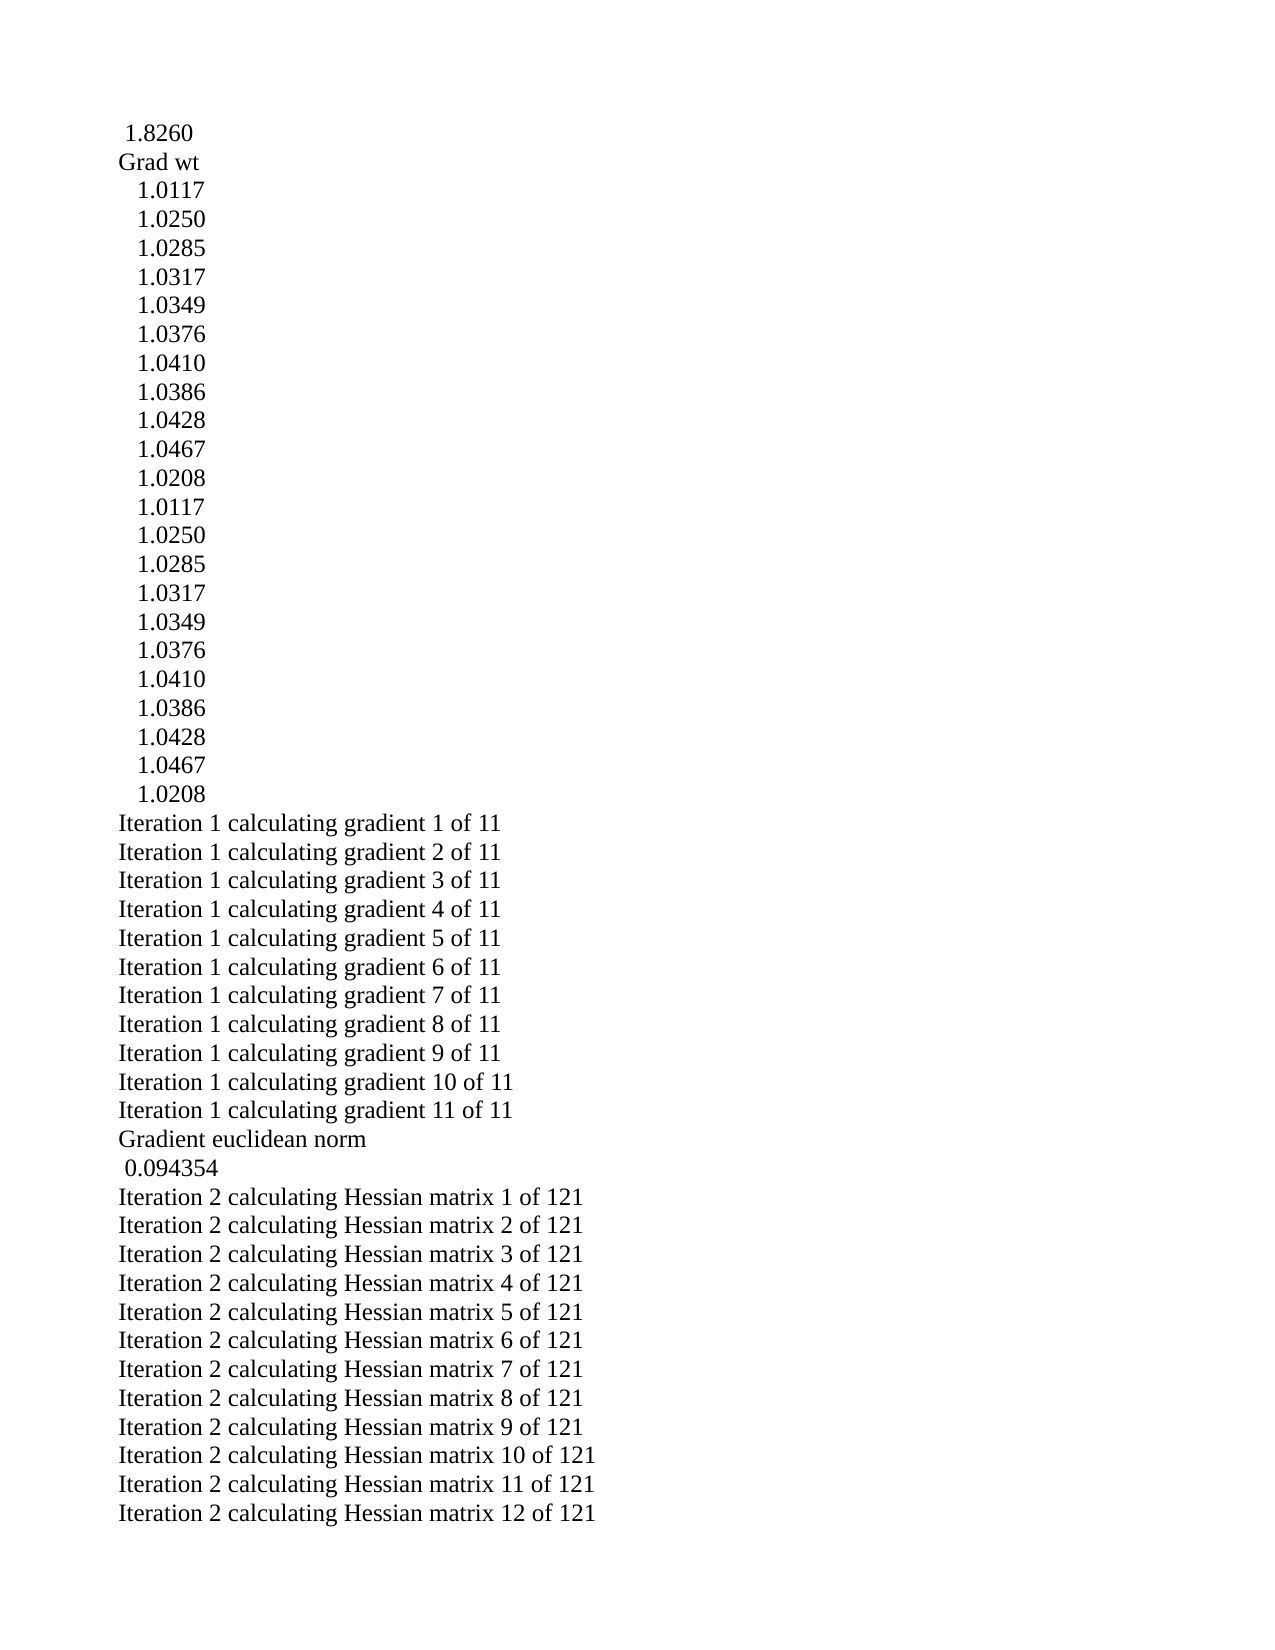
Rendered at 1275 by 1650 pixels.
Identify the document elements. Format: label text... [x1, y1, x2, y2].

text Iteration 1 calculating gradient 3 of 11 [118, 866, 1157, 894]
text Gradient euclidean norm [118, 1124, 1157, 1153]
text 1.0428 [118, 722, 1157, 751]
text 1.0117 [118, 176, 1157, 204]
text Iteration 2 calculating Hessian matrix 6 of 121 [118, 1326, 1157, 1354]
text 1.0208 [118, 463, 1157, 492]
text Iteration 1 calculating gradient 7 of 11 [118, 981, 1157, 1009]
text 1.0317 [118, 578, 1157, 607]
text 1.0285 [118, 549, 1157, 578]
text Iteration 2 calculating Hessian matrix 11 of 121 [118, 1469, 1157, 1498]
text Iteration 1 calculating gradient 4 of 11 [118, 894, 1157, 923]
text 1.0410 [118, 348, 1157, 377]
text 1.0467 [118, 751, 1157, 779]
text Iteration 2 calculating Hessian matrix 4 of 121 [118, 1268, 1157, 1297]
text Iteration 1 calculating gradient 9 of 11 [118, 1038, 1157, 1067]
text 1.0250 [118, 204, 1157, 233]
text Iteration 1 calculating gradient 1 of 11 [118, 808, 1157, 837]
text Iteration 2 calculating Hessian matrix 1 of 121 [118, 1182, 1157, 1211]
text 1.0467 [118, 434, 1157, 463]
text 0.094354 [118, 1153, 1157, 1182]
text 1.8260 [118, 118, 1157, 147]
text 1.0386 [118, 377, 1157, 406]
text 1.0117 [118, 492, 1157, 521]
text Iteration 2 calculating Hessian matrix 12 of 121 [118, 1498, 1157, 1527]
text Iteration 1 calculating gradient 2 of 11 [118, 837, 1157, 866]
text Iteration 2 calculating Hessian matrix 10 of 121 [118, 1441, 1157, 1469]
text 1.0349 [118, 291, 1157, 319]
text Iteration 2 calculating Hessian matrix 3 of 121 [118, 1239, 1157, 1268]
text 1.0208 [118, 779, 1157, 808]
text 1.0349 [118, 607, 1157, 636]
text Iteration 2 calculating Hessian matrix 9 of 121 [118, 1412, 1157, 1441]
text 1.0376 [118, 319, 1157, 348]
text Iteration 1 calculating gradient 5 of 11 [118, 923, 1157, 952]
text Iteration 2 calculating Hessian matrix 7 of 121 [118, 1354, 1157, 1383]
text 1.0376 [118, 636, 1157, 664]
text Iteration 2 calculating Hessian matrix 2 of 121 [118, 1211, 1157, 1239]
text Iteration 1 calculating gradient 6 of 11 [118, 952, 1157, 981]
text 1.0410 [118, 664, 1157, 693]
text Iteration 2 calculating Hessian matrix 5 of 121 [118, 1297, 1157, 1326]
text 1.0386 [118, 693, 1157, 722]
text Grad wt [118, 147, 1157, 176]
text 1.0250 [118, 521, 1157, 549]
text 1.0428 [118, 406, 1157, 434]
text Iteration 2 calculating Hessian matrix 8 of 121 [118, 1383, 1157, 1412]
text Iteration 1 calculating gradient 11 of 11 [118, 1096, 1157, 1124]
text Iteration 1 calculating gradient 8 of 11 [118, 1009, 1157, 1038]
text Iteration 1 calculating gradient 10 of 11 [118, 1067, 1157, 1096]
text 1.0317 [118, 262, 1157, 291]
text 1.0285 [118, 233, 1157, 262]
